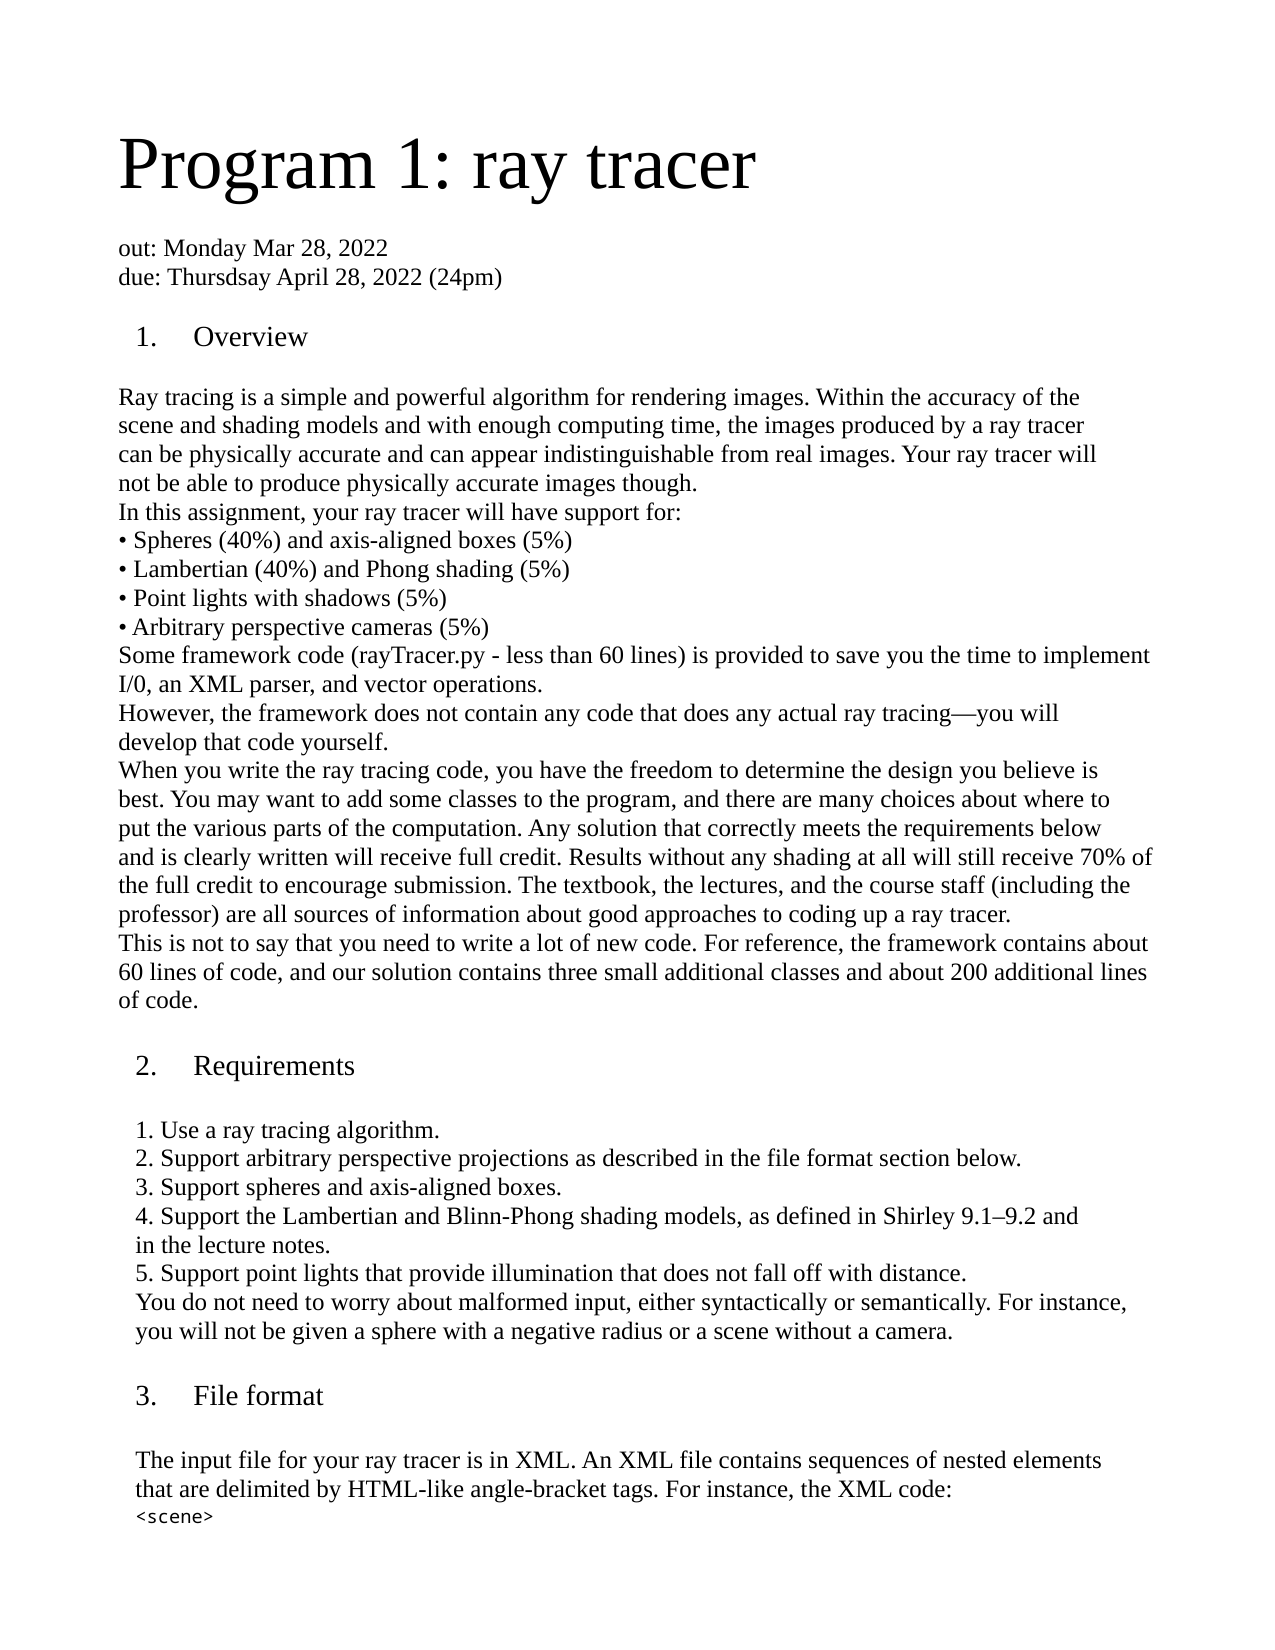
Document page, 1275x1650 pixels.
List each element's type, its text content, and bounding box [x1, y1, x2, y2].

text In this assignment, your ray tracer will have support for: [118, 497, 1157, 525]
text • Arbitrary perspective cameras (5%) [118, 612, 1157, 640]
text out: Monday Mar 28, 2022 [118, 233, 1157, 262]
text However, the framework does not contain any code that does any actual ray tracing—you will [118, 698, 1157, 727]
list File format [135, 1378, 1157, 1412]
text best. You may want to add some classes to the program, and there are many choices about where to [118, 784, 1157, 813]
text 4. Support the Lambertian and Blinn-Phong shading models, as defined in Shirley 9.1–9.2 and [135, 1201, 1157, 1230]
text due: Thursdsay April 28, 2022 (24pm) [118, 262, 1157, 291]
list Requirements [135, 1048, 1157, 1081]
text not be able to produce physically accurate images though. [118, 468, 1157, 497]
text you will not be given a sphere with a negative radius or a scene without a camera. [135, 1316, 1157, 1345]
text Ray tracing is a simple and powerful algorithm for rendering images. Within the accuracy of the [118, 382, 1157, 410]
text • Point lights with shadows (5%) [118, 583, 1157, 612]
text <scene> [135, 1503, 1157, 1528]
text put the various parts of the computation. Any solution that correctly meets the requirements below [118, 813, 1157, 842]
text scene and shading models and with enough computing time, the images produced by a ray tracer [118, 410, 1157, 439]
text Some framework code (rayTracer.py - less than 60 lines) is provided to save you the time to implement I/0, an XML parser, and vector operations. [118, 640, 1157, 698]
text • Spheres (40%) and axis-aligned boxes (5%) [118, 525, 1157, 554]
text This is not to say that you need to write a lot of new code. For reference, the framework contains about 60 lines of code, and our solution contains three small additional classes and about 200 additional lines of code. [118, 928, 1157, 1014]
text The input file for your ray tracer is in XML. An XML file contains sequences of nested elements [135, 1445, 1157, 1474]
list Overview [135, 319, 1157, 353]
text develop that code yourself. [118, 727, 1157, 755]
text When you write the ray tracing code, you have the freedom to determine the design you believe is [118, 755, 1157, 784]
text 5. Support point lights that provide illumination that does not fall off with distance. [135, 1258, 1157, 1287]
text can be physically accurate and can appear indistinguishable from real images. Your ray tracer will [118, 439, 1157, 468]
text 1. Use a ray tracing algorithm. [135, 1115, 1157, 1143]
text and is clearly written will receive full credit. Results without any shading at all will still receive 70% of the full credit to encourage submission. The textbook, the lectures, and the course staff (including the professor) are all sources of information about good approaches to coding up a ray tracer. [118, 842, 1157, 928]
text • Lambertian (40%) and Phong shading (5%) [118, 554, 1157, 583]
text Program 1: ray tracer [118, 118, 1157, 204]
text 3. Support spheres and axis-aligned boxes. [135, 1172, 1157, 1201]
text in the lecture notes. [135, 1230, 1157, 1258]
text You do not need to worry about malformed input, either syntactically or semantically. For instance, [135, 1287, 1157, 1316]
text 2. Support arbitrary perspective projections as described in the file format section below. [135, 1143, 1157, 1172]
text that are delimited by HTML-like angle-bracket tags. For instance, the XML code: [135, 1474, 1157, 1503]
